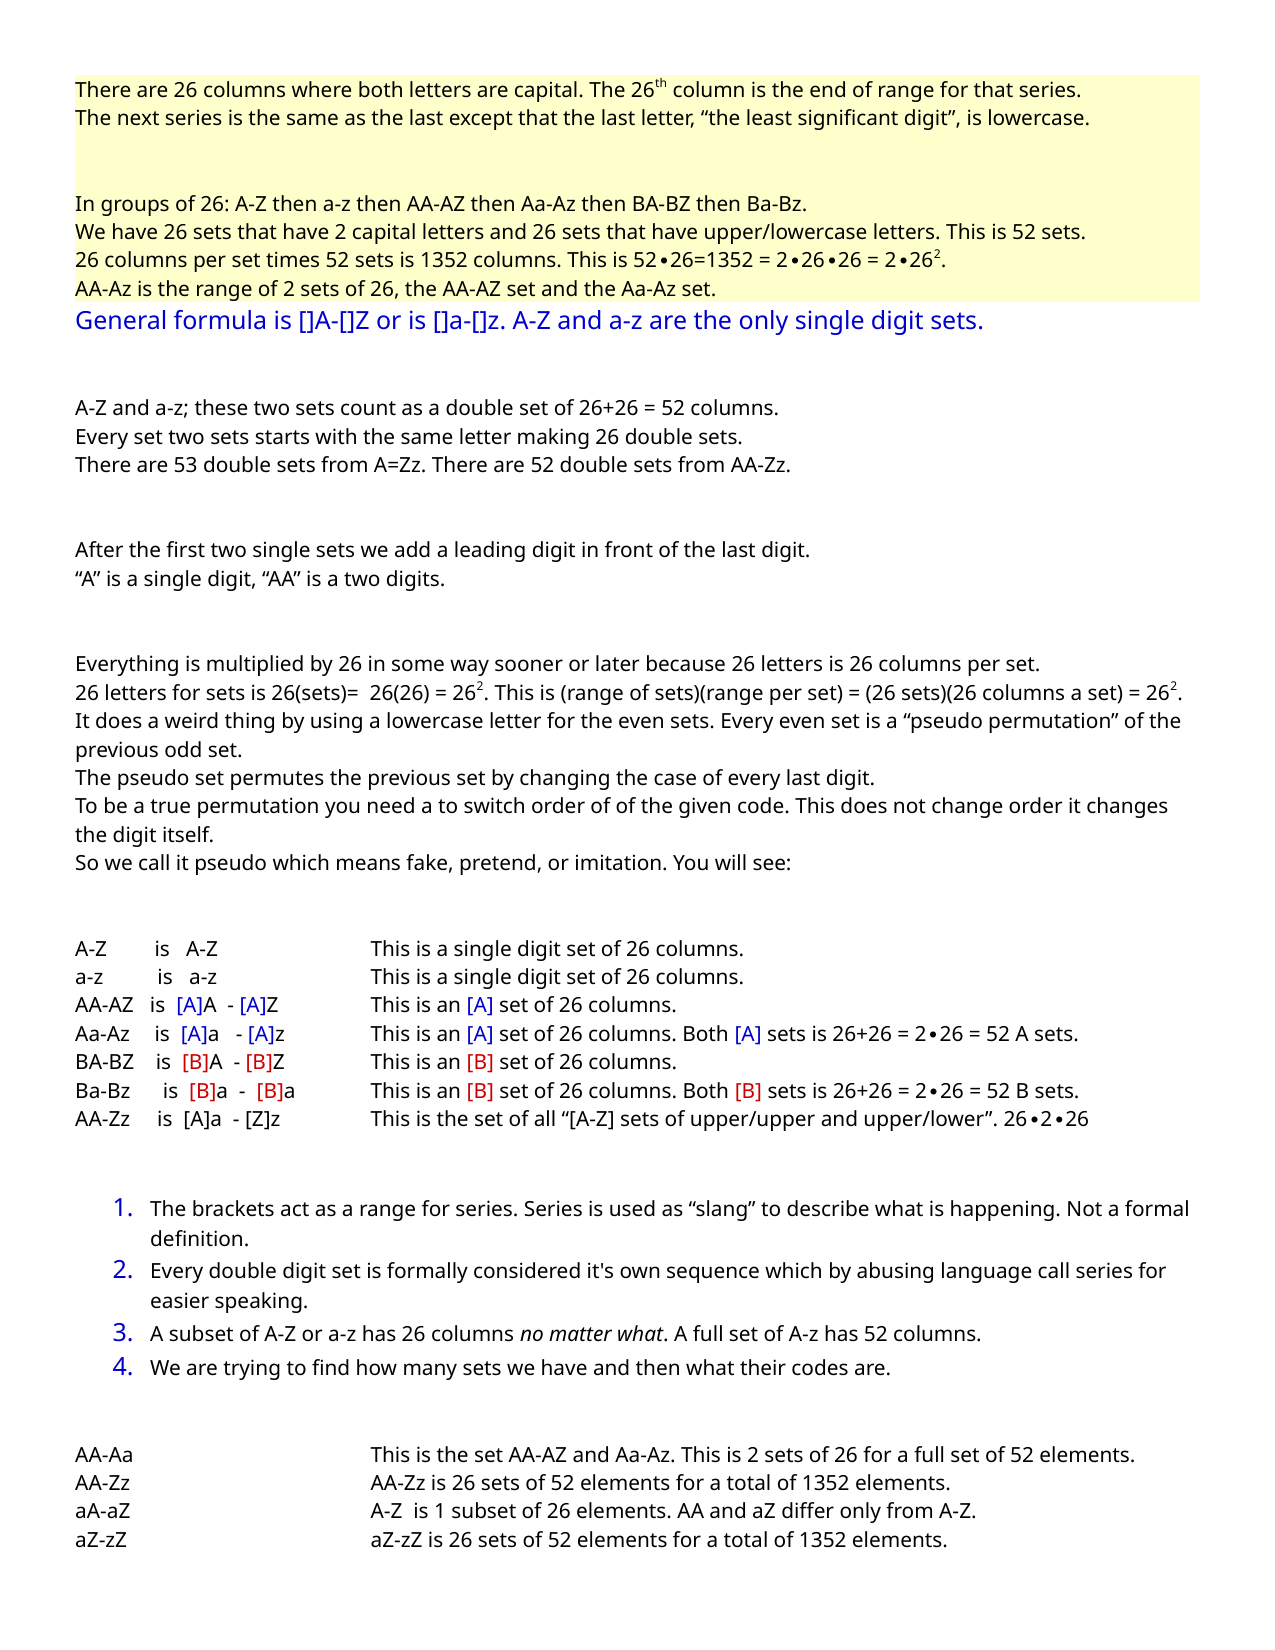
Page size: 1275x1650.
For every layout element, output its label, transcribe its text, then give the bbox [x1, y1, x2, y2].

text There are 26 columns where both letters are capital. The 26th column is the end of range for that series. [75, 75, 1200, 103]
list We are trying to find how many sets we have and then what their codes are. [112, 1349, 1200, 1383]
text AA-AZ is [A]A - [A]Z This is an [A] set of 26 columns. [75, 991, 1200, 1019]
text 26 letters for sets is 26(sets)= 26(26) = 262. This is (range of sets)(range per set) = (26 sets)(26 columns a set) = 262. [75, 678, 1200, 706]
text aZ-zZ aZ-zZ is 26 sets of 52 elements for a total of 1352 elements. [75, 1525, 1200, 1553]
text A-Z is A-Z This is a single digit set of 26 columns. [75, 934, 1200, 962]
text There are 53 double sets from A=Zz. There are 52 double sets from AA-Zz. [75, 450, 1200, 479]
text A-Z and a-z; these two sets count as a double set of 26+26 = 52 columns. [75, 393, 1200, 422]
list The brackets act as a range for series. Series is used as “slang” to describe what is happening. Not a formal definition. [112, 1190, 1200, 1252]
text The pseudo set permutes the previous set by changing the case of every last digit. [75, 763, 1200, 792]
text In groups of 26: A-Z then a-z then AA-AZ then Aa-Az then BA-BZ then Ba-Bz. [75, 189, 1200, 217]
text Everything is multiplied by 26 in some way sooner or later because 26 letters is 26 columns per set. [75, 649, 1200, 678]
text aA-aZ A-Z is 1 subset of 26 elements. AA and aZ differ only from A-Z. [75, 1497, 1200, 1525]
text Aa-Az is [A]a - [A]z This is an [A] set of 26 columns. Both [A] sets is 26+26 = 2∙26 = 52 A sets. [75, 1019, 1200, 1047]
text “A” is a single digit, “AA” is a two digits. [75, 564, 1200, 592]
text To be a true permutation you need a to switch order of of the given code. This does not change order it changes the digit itself. [75, 792, 1200, 848]
list Every double digit set is formally considered it's own sequence which by abusing language call series for easier speaking. [112, 1252, 1200, 1315]
text AA-Aa This is the set AA-AZ and Aa-Az. This is 2 sets of 26 for a full set of 52 elements. [75, 1440, 1200, 1468]
text a-z is a-z This is a single digit set of 26 columns. [75, 962, 1200, 991]
text We have 26 sets that have 2 capital letters and 26 sets that have upper/lowercase letters. This is 52 sets. [75, 217, 1200, 246]
text General formula is []A-[]Z or is []a-[]z. A-Z and a-z are the only single digit sets. [75, 302, 1200, 337]
text So we call it pseudo which means fake, pretend, or imitation. You will see: [75, 848, 1200, 877]
text It does a weird thing by using a lowercase letter for the even sets. Every even set is a “pseudo permutation” of the previous odd set. [75, 706, 1200, 763]
text Every set two sets starts with the same letter making 26 double sets. [75, 422, 1200, 450]
text After the first two single sets we add a leading digit in front of the last digit. [75, 536, 1200, 564]
list A subset of A-Z or a-z has 26 columns no matter what. A full set of A-z has 52 columns. [112, 1315, 1200, 1349]
text AA-Az is the range of 2 sets of 26, the AA-AZ set and the Aa-Az set. [75, 274, 1200, 302]
text 26 columns per set times 52 sets is 1352 columns. This is 52∙26=1352 = 2∙26∙26 = 2∙262. [75, 246, 1200, 274]
text The next series is the same as the last except that the last letter, “the least significant digit”, is lowercase. [75, 103, 1200, 132]
text AA-Zz AA-Zz is 26 sets of 52 elements for a total of 1352 elements. [75, 1468, 1200, 1497]
text Ba-Bz is [B]a - [B]a This is an [B] set of 26 columns. Both [B] sets is 26+26 = 2∙26 = 52 B sets. [75, 1076, 1200, 1104]
text AA-Zz is [A]a - [Z]z This is the set of all “[A-Z] sets of upper/upper and upper/lower”. 26∙2∙26 [75, 1104, 1200, 1133]
text BA-BZ is [B]A - [B]Z This is an [B] set of 26 columns. [75, 1047, 1200, 1076]
